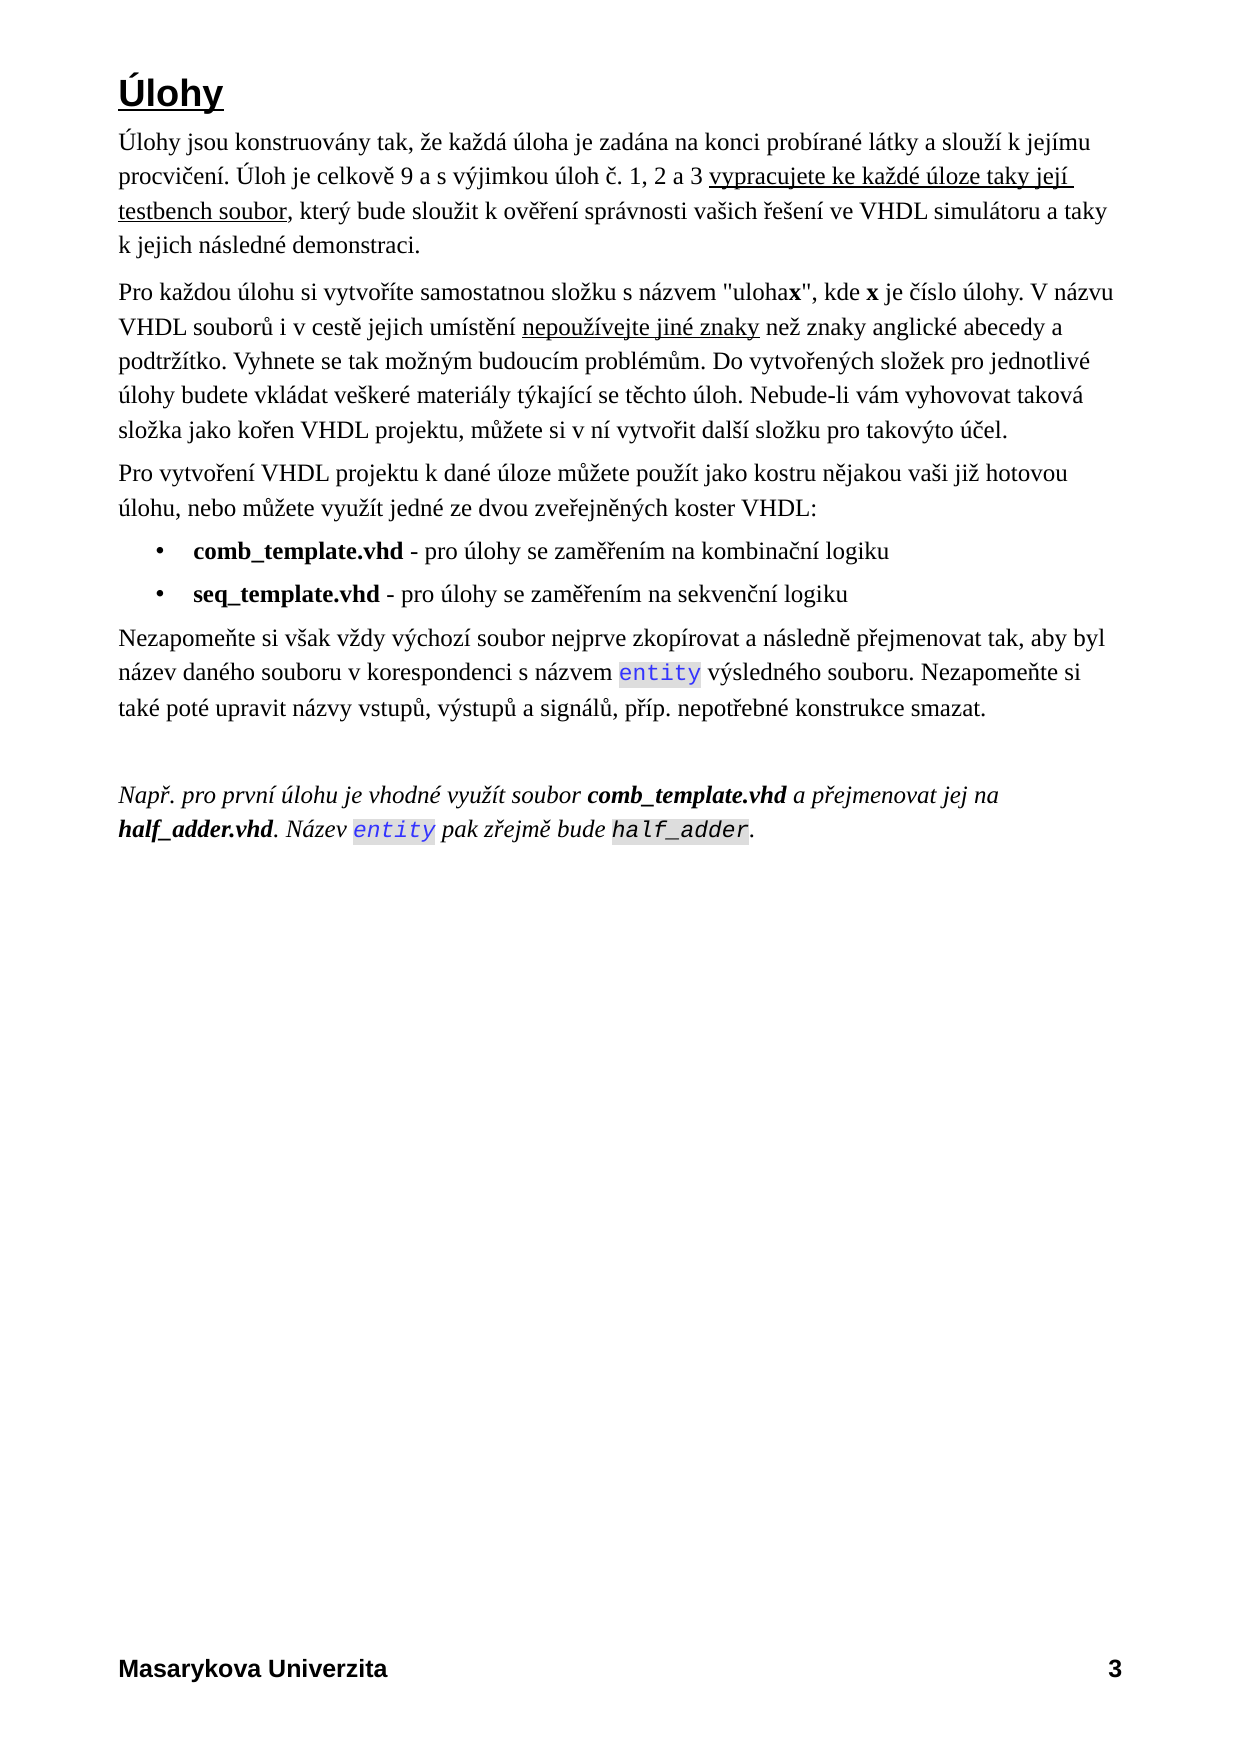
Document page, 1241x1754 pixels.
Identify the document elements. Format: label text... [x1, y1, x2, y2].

text Úlohy jsou konstruovány tak, že každá úloha je zadána na konci probírané látky a slouží k jejímu procvičení. Úloh je celkově 9 a s výjimkou úloh č. 1, 2 a 3 vypracujete ke každé úloze taky její testbench soubor, který bude sloužit k ověření správnosti vašich řešení ve VHDL simulátoru a taky k jejich následné demonstraci. [118, 127, 1122, 259]
list comb_template.vhd - pro úlohy se zaměřením na kombinační logiku [156, 536, 1122, 565]
text Pro vytvoření VHDL projektu k dané úloze můžete použít jako kostru nějakou vaši již hotovou úlohu, nebo můžete využít jedné ze dvou zveřejněných koster VHDL: [118, 458, 1122, 522]
list seq_template.vhd - pro úlohy se zaměřením na sekvenční logiku [156, 579, 1122, 608]
text Pro každou úlohu si vytvoříte samostatnou složku s názvem "ulohax", kde x je číslo úlohy. V názvu VHDL souborů i v cestě jejich umístění nepoužívejte jiné znaky než znaky anglické abecedy a podtržítko. Vyhnete se tak možným budoucím problémům. Do vytvořených složek pro jednotlivé úlohy budete vkládat veškeré materiály týkající se těchto úloh. Nebude-li vám vyhovovat taková složka jako kořen VHDL projektu, můžete si v ní vytvořit další složku pro takovýto účel. [118, 277, 1122, 444]
text Např. pro první úlohu je vhodné využít soubor comb_template.vhd a přejmenovat jej na half_adder.vhd. Název entity pak zřejmě bude half_adder. [118, 780, 1122, 845]
subtitle Úlohy [118, 71, 1122, 114]
text Nezapomeňte si však vždy výchozí soubor nejprve zkopírovat a následně přejmenovat tak, aby byl název daného souboru v korespondenci s názvem entity výsledného souboru. Nezapomeňte si také poté upravit názvy vstupů, výstupů a signálů, příp. nepotřebné konstrukce smazat. [118, 623, 1122, 722]
